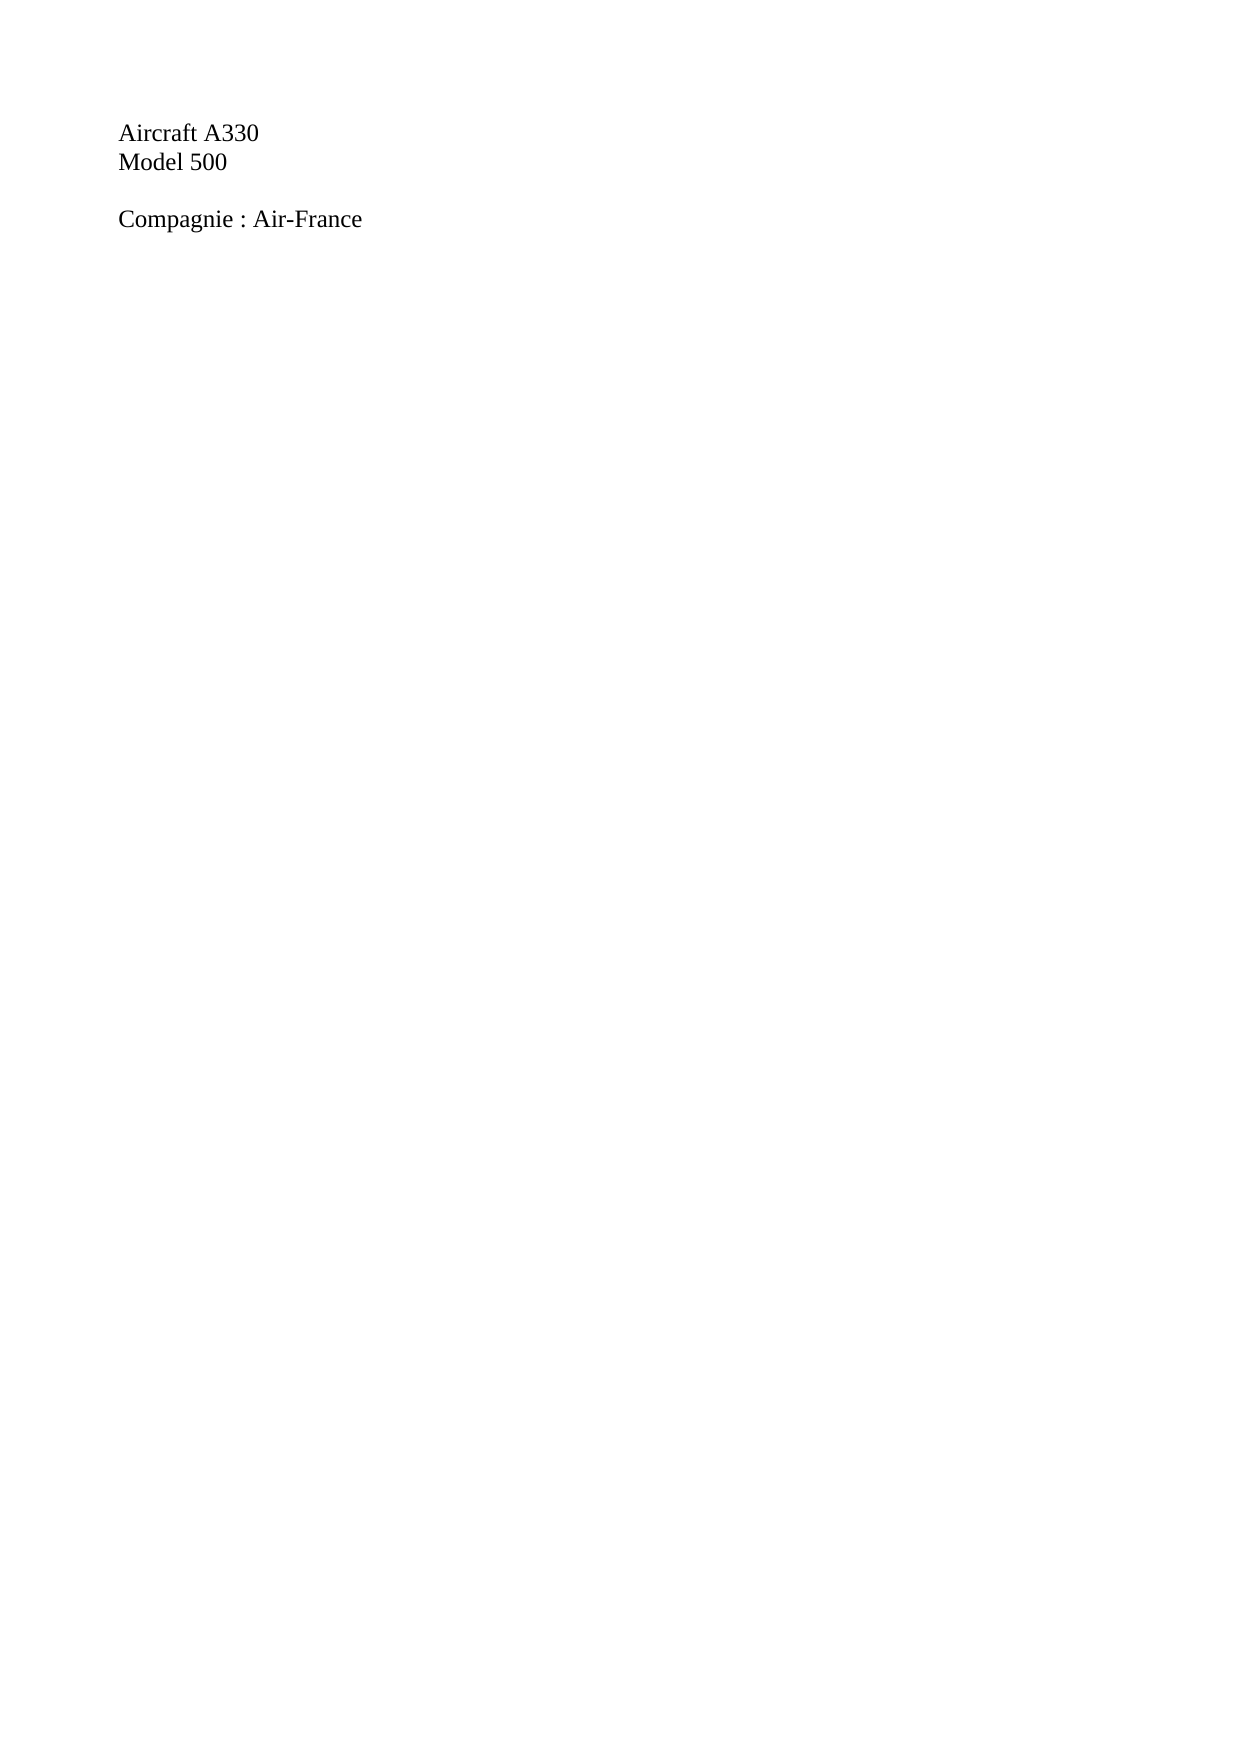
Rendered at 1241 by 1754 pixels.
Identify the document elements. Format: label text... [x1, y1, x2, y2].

text Compagnie : Air-France [118, 204, 1122, 233]
text Aircraft A330 [118, 118, 1122, 147]
text Model 500 [118, 147, 1122, 176]
